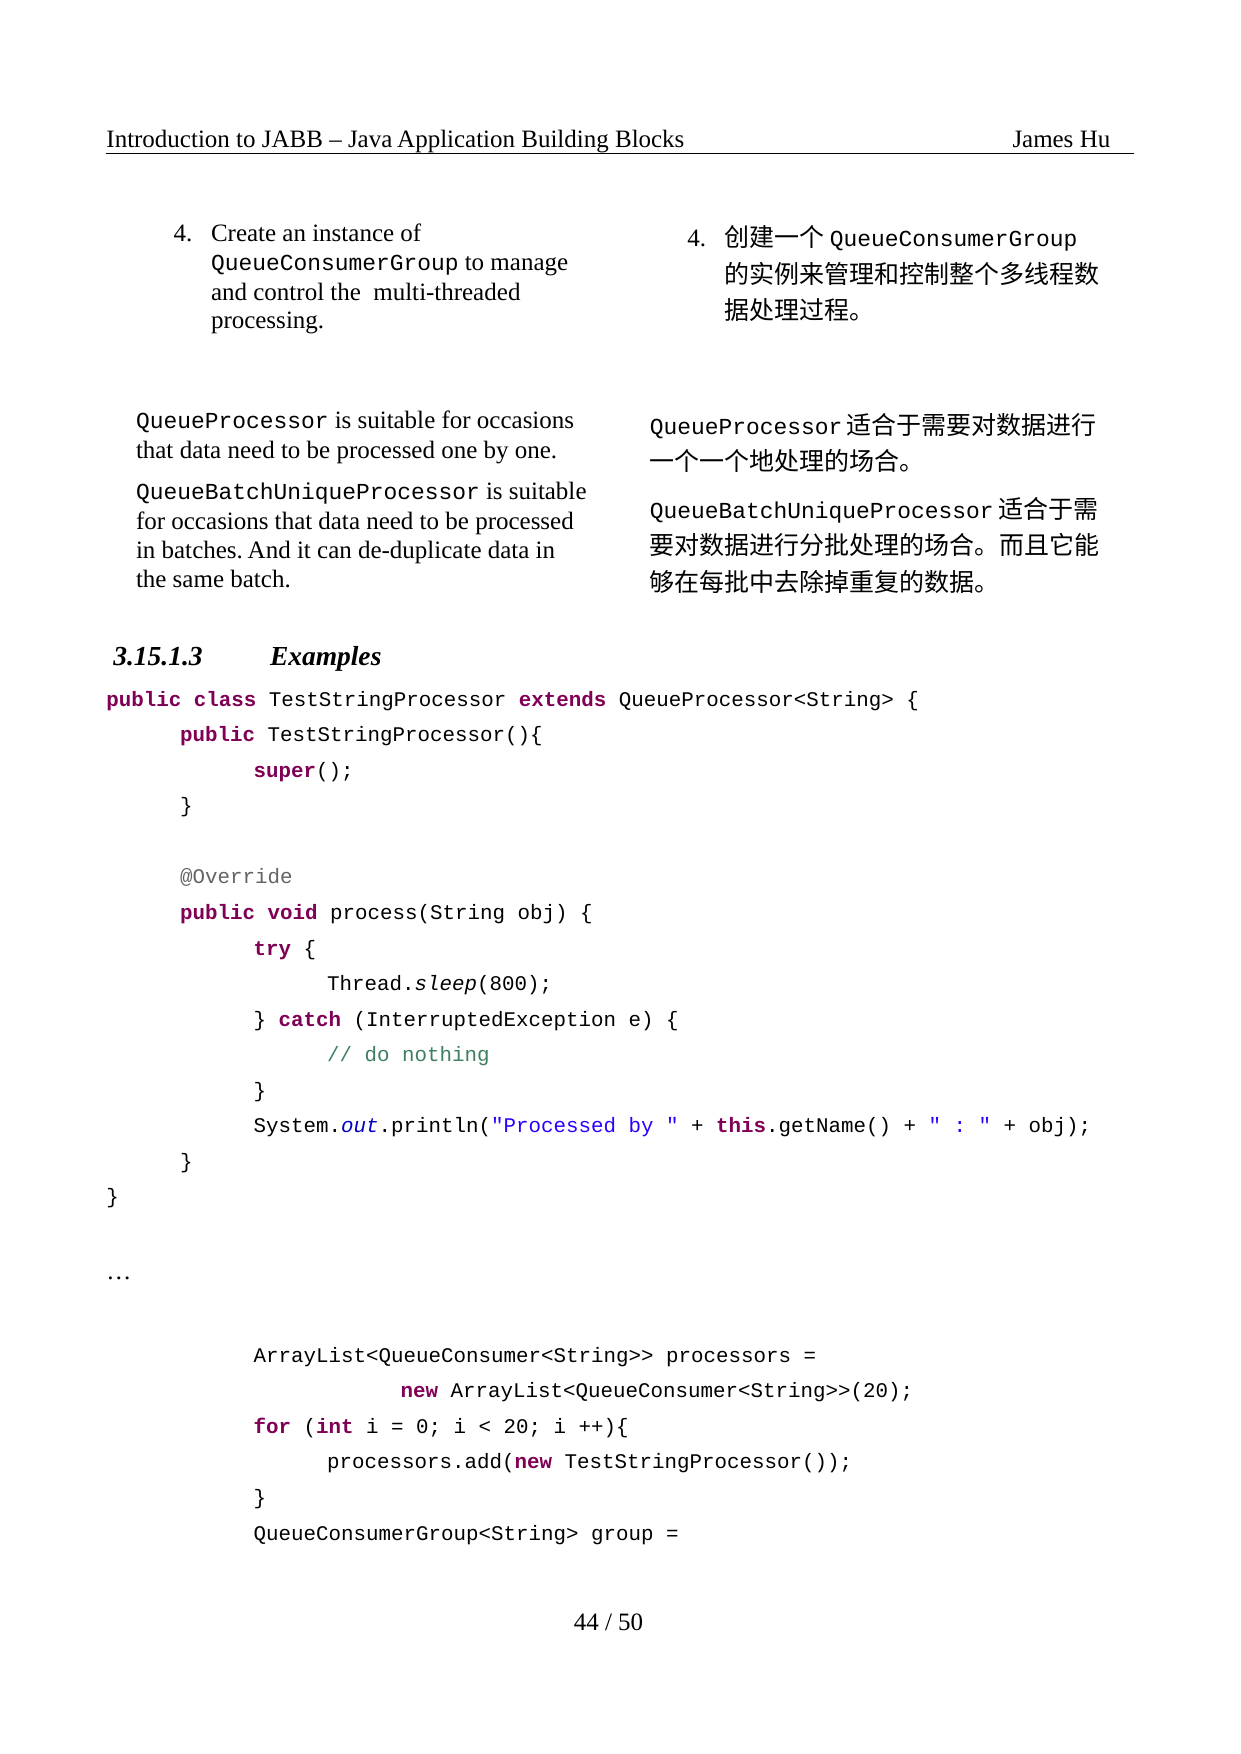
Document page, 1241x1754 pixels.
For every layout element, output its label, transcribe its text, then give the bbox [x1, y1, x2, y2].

text } [106, 1080, 1134, 1103]
text public void process(String obj) { [106, 902, 1134, 926]
text public TestStringProcessor(){ [106, 724, 1134, 748]
table_header 这些类构成了一个小型的框架，能够简化多线程并行数据处理的程序开发。 用起来很简单，只要这样： 创建你自己的处理实现类，继承QueueProcessor或者QueueBatchUniqueProcessor，实现其中的process()方法。 用BlockingQueue的实例来存放待处理的数据 对于你自己的处理实现类，创建足够多的实例。每个实例都会有一个对应的工作线程在需要的时候被创建。 创建一个QueueConsumerGroup的实例来管理和控制整个多线程数据处理过程。 [620, 183, 1134, 370]
text Thread.sleep(800); [106, 973, 1134, 997]
text } [106, 1487, 1134, 1511]
text } catch (InterruptedException e) { [106, 1009, 1134, 1032]
text new ArrayList<QueueConsumer<String>>(20); [106, 1380, 1134, 1404]
subtitle Examples [106, 639, 1134, 671]
text System.out.println("Processed by " + this.getName() + " : " + obj); [106, 1115, 1134, 1139]
text public class TestStringProcessor extends QueueProcessor<String> { [106, 689, 1134, 713]
text try { [106, 938, 1134, 961]
text … [106, 1256, 1134, 1285]
text for (int i = 0; i < 20; i ++){ [106, 1416, 1134, 1439]
table_header These classes formed a tiny framework to ease the programming of multi-threaded concurrent data processing. All you need to do are: Create your own processor class by extending either QueueProcessor or QueueBatchUniqueProcessor and implement the process() method of it. Instantiate a BlockingQueue to hold the data for processing. Instantiate as many instances of your processor class as you want. Every instance will have a corresponding working thread created automatically whenever needed. Create an instance of QueueConsumerGroup to manage and control the multi-threaded processing. [106, 183, 620, 370]
text // do nothing [106, 1044, 1134, 1068]
text QueueConsumerGroup<String> group = [106, 1522, 1134, 1546]
text processors.add(new TestStringProcessor()); [106, 1451, 1134, 1475]
text @Override [106, 867, 1134, 890]
text } [106, 796, 1134, 819]
table_cell QueueProcessor is suitable for occasions that data need to be processed one by one. QueueBatchUniqueProcessor is suitable for occasions that data need to be processed in batches. And it can de-duplicate data in the same batch. [106, 370, 620, 634]
text } [106, 1151, 1134, 1174]
text super(); [106, 760, 1134, 784]
text } [106, 1186, 1134, 1210]
text ArrayList<QueueConsumer<String>> processors = [106, 1345, 1134, 1368]
table_cell QueueProcessor适合于需要对数据进行一个一个地处理的场合。 QueueBatchUniqueProcessor适合于需要对数据进行分批处理的场合。而且它能够在每批中去除掉重复的数据。 [620, 370, 1134, 634]
